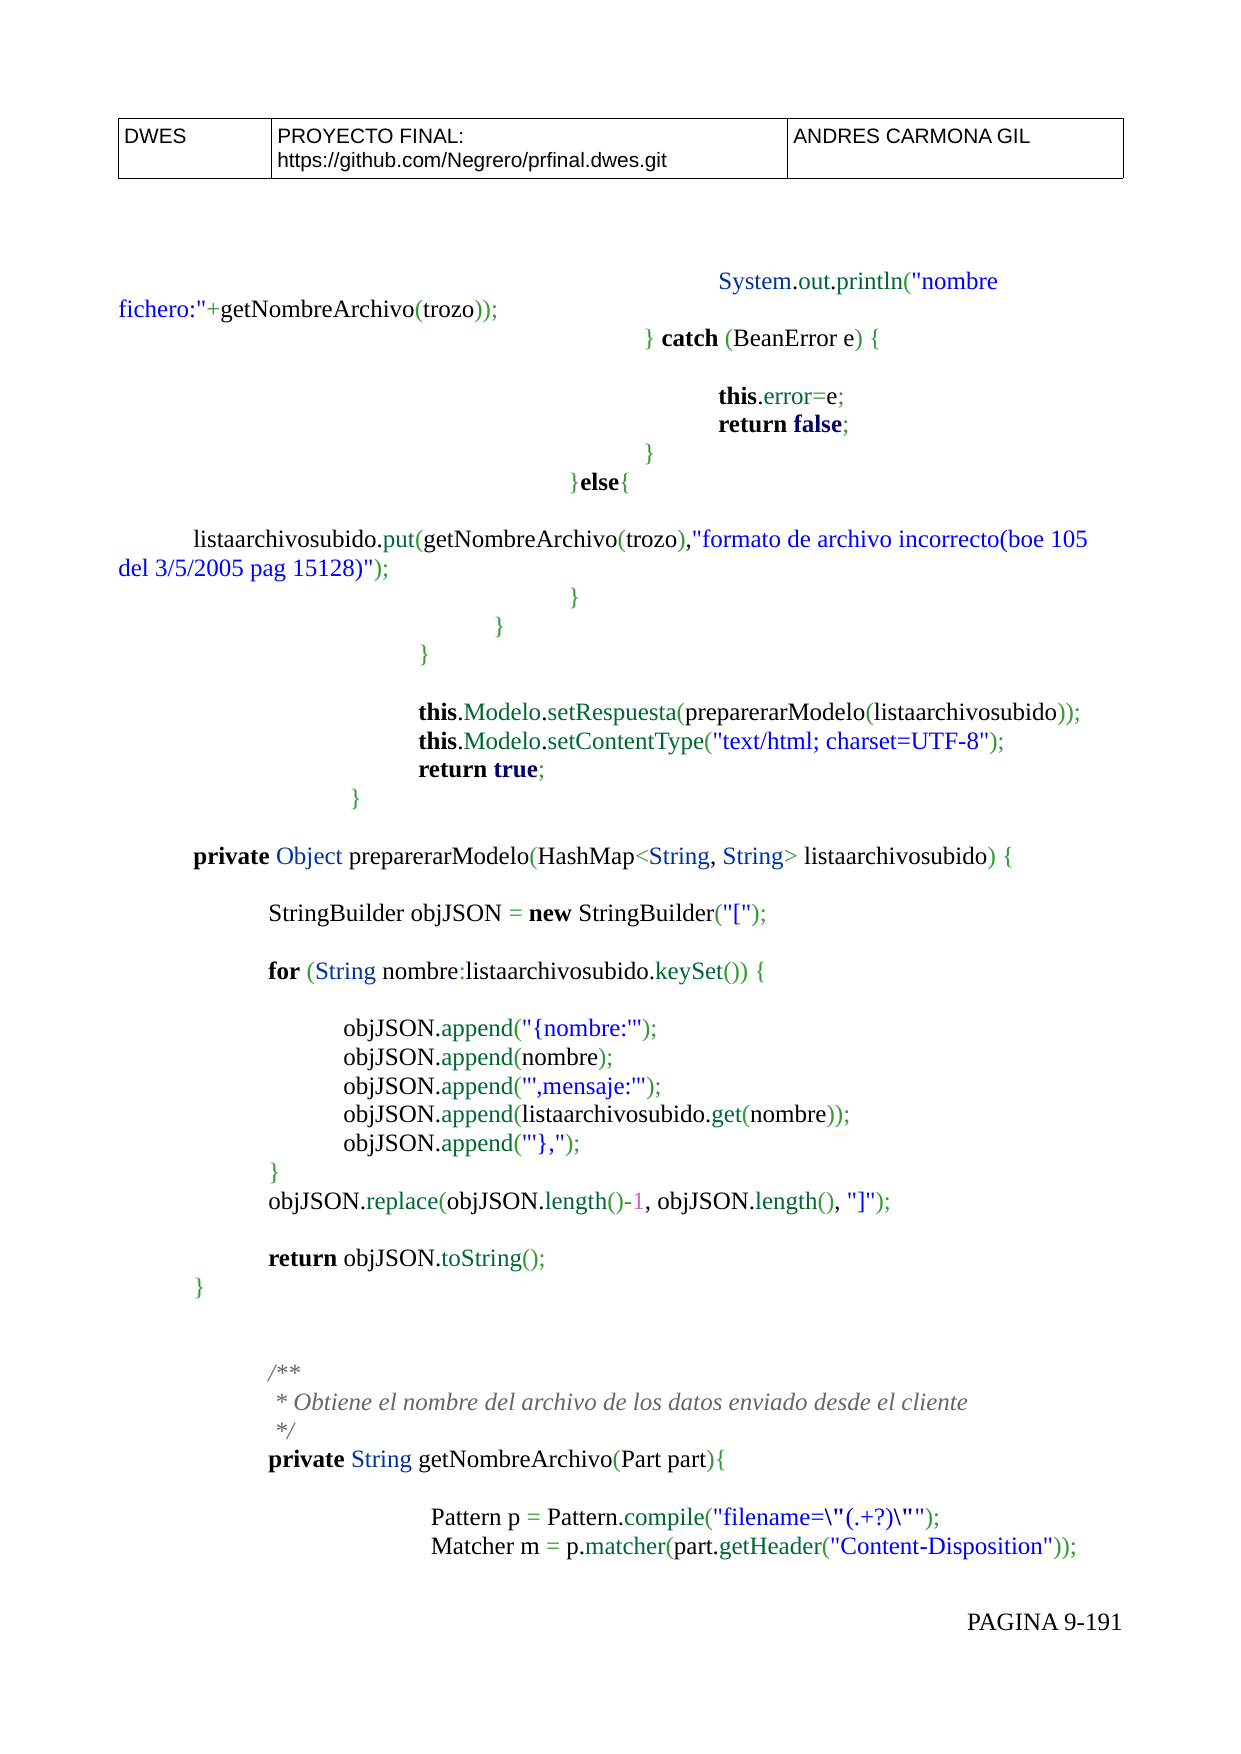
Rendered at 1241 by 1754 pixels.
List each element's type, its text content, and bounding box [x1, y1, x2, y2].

text return false; [118, 409, 1122, 438]
text } [118, 582, 1122, 611]
text }else{ [118, 467, 1122, 496]
text this.error=e; [118, 381, 1122, 409]
text for (String nombre:listaarchivosubido.keySet()) { [118, 956, 1122, 984]
text */ [118, 1416, 1122, 1444]
text } [118, 1272, 1122, 1301]
text objJSON.replace(objJSON.length()-1, objJSON.length(), "]"); [118, 1186, 1122, 1214]
text * Obtiene el nombre del archivo de los datos enviado desde el cliente [118, 1387, 1122, 1416]
text objJSON.append("'},"); [118, 1128, 1122, 1157]
text } [118, 783, 1122, 812]
text Matcher m = p.matcher(part.getHeader("Content-Disposition")); [118, 1531, 1122, 1559]
text Pattern p = Pattern.compile("filename=\"(.+?)\""); [118, 1502, 1122, 1531]
text this.Modelo.setContentType("text/html; charset=UTF-8"); [118, 726, 1122, 754]
text } catch (BeanError e) { [118, 323, 1122, 352]
text objJSON.append(listaarchivosubido.get(nombre)); [118, 1099, 1122, 1128]
text this.Modelo.setRespuesta(preparerarModelo(listaarchivosubido)); [118, 697, 1122, 726]
text StringBuilder objJSON = new StringBuilder("["); [118, 898, 1122, 927]
text return objJSON.toString(); [118, 1243, 1122, 1272]
text objJSON.append("',mensaje:'"); [118, 1071, 1122, 1099]
text } [118, 611, 1122, 639]
text listaarchivosubido.put(getNombreArchivo(trozo),"formato de archivo incorrecto(boe 105 del 3/5/2005 pag 15128)"); [118, 496, 1122, 582]
text private Object preparerarModelo(HashMap<String, String> listaarchivosubido) { [118, 841, 1122, 869]
text /** [118, 1358, 1122, 1387]
text } [118, 1157, 1122, 1186]
text objJSON.append(nombre); [118, 1042, 1122, 1071]
text System.out.println("nombre fichero:"+getNombreArchivo(trozo)); [118, 266, 1122, 323]
text return true; [118, 754, 1122, 783]
text objJSON.append("{nombre:'"); [118, 1013, 1122, 1042]
text } [118, 639, 1122, 668]
text private String getNombreArchivo(Part part){ [118, 1444, 1122, 1473]
text } [118, 438, 1122, 467]
